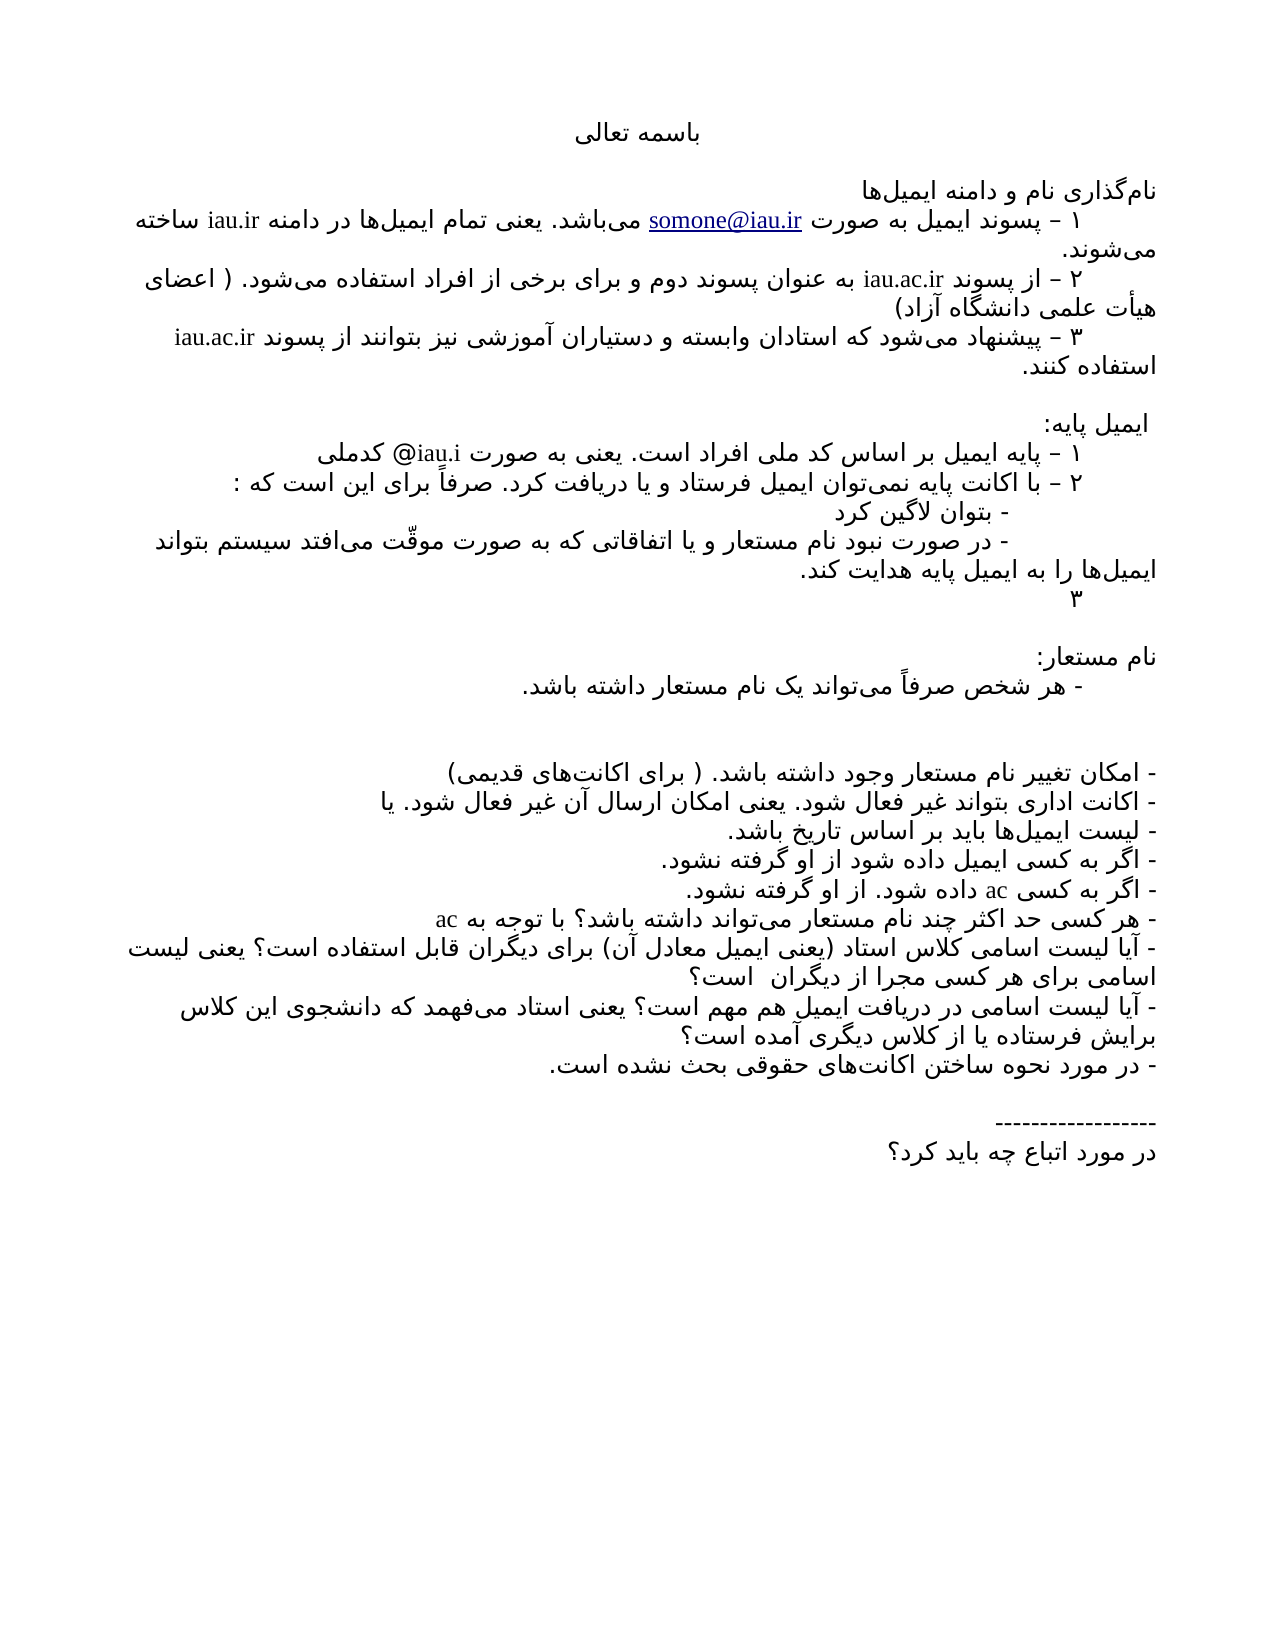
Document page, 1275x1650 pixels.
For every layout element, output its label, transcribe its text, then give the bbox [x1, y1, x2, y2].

text باسمه تعالی [118, 118, 1157, 147]
text ایمیل‌ پایه: [118, 409, 1157, 438]
text - اگر به کسی ac داده شود. از او گرفته نشود. [118, 875, 1157, 904]
text نام مستعار: [118, 642, 1157, 671]
text ۳ [118, 584, 1157, 613]
text ۲ – با اکانت پایه نمی‌توان ایمیل فرستاد و یا دریافت کرد. صرفاً برای این است که : [118, 468, 1157, 497]
text در مورد اتباع چه باید کرد؟ [118, 1137, 1157, 1166]
text ۲ – از پسوند iau.ac.ir به عنوان پسوند دوم و برای برخی از افراد استفاده می‌شود. ( اعضای هیأت علمی دانشگاه آزاد) [118, 264, 1157, 322]
text - بتوان لاگین کرد [118, 497, 1157, 526]
text - امکان تغییر نام مستعار وجود داشته باشد. ( برای اکانت‌های قدیمی) [118, 758, 1157, 787]
text - هر کسی حد اکثر چند نام مستعار می‌تواند داشته باشد؟ با توجه به ac [118, 904, 1157, 933]
text - اکانت اداری بتواند غیر فعال شود. یعنی امکان ارسال آن غیر فعال شود. یا [118, 787, 1157, 816]
text - در مورد نحوه ساختن اکانت‌های حقوقی بحث نشده است. [118, 1050, 1157, 1079]
text ۱ – پایه ایمیل بر اساس کد ملی افراد است. یعنی به صورت iau.i@ کدملی [118, 438, 1157, 468]
text ۳ – پیشنهاد می‌شود که استادان وابسته و دستیاران آموزشی نیز بتوانند از پسوند iau.ac.ir استفاده کنند. [118, 322, 1157, 381]
text ------------------ [118, 1108, 1157, 1137]
text - اگر به کسی ایمیل داده شود از او گرفته نشود. [118, 846, 1157, 875]
text - آیا لیست اسامی در دریافت ایمیل هم مهم است؟ یعنی استاد می‌فهمد که دانشجوی این کلاس برایش فرستاده یا از کلاس دیگری آمده است؟ [118, 992, 1157, 1050]
text - هر شخص صرفاً می‌تواند یک نام مستعار داشته باشد. [118, 671, 1157, 701]
text - لیست ایمیل‌ها باید بر اساس تاریخ باشد. [118, 816, 1157, 846]
text - در صورت نبود نام مستعار و یا اتفاقاتی که به صورت موقّت می‌افتد سیستم بتواند ایمیل‌ها را به ایمیل پایه هدایت کند. [118, 526, 1157, 584]
text - آیا لیست اسامی کلاس استاد (یعنی ایمیل معادل آن) برای دیگران قابل استفاده است؟ یعنی لیست اسامی برای هر کسی مجرا از دیگران است؟ [118, 933, 1157, 992]
text ۱ – پسوند ایمیل به صورت somone@iau.ir می‌باشد. یعنی تمام ایمیل‌ها در دامنه iau.ir ساخته می‌شوند. [118, 205, 1157, 264]
text نام‌گذاری نام و دامنه ایمیل‌ها [118, 176, 1157, 205]
